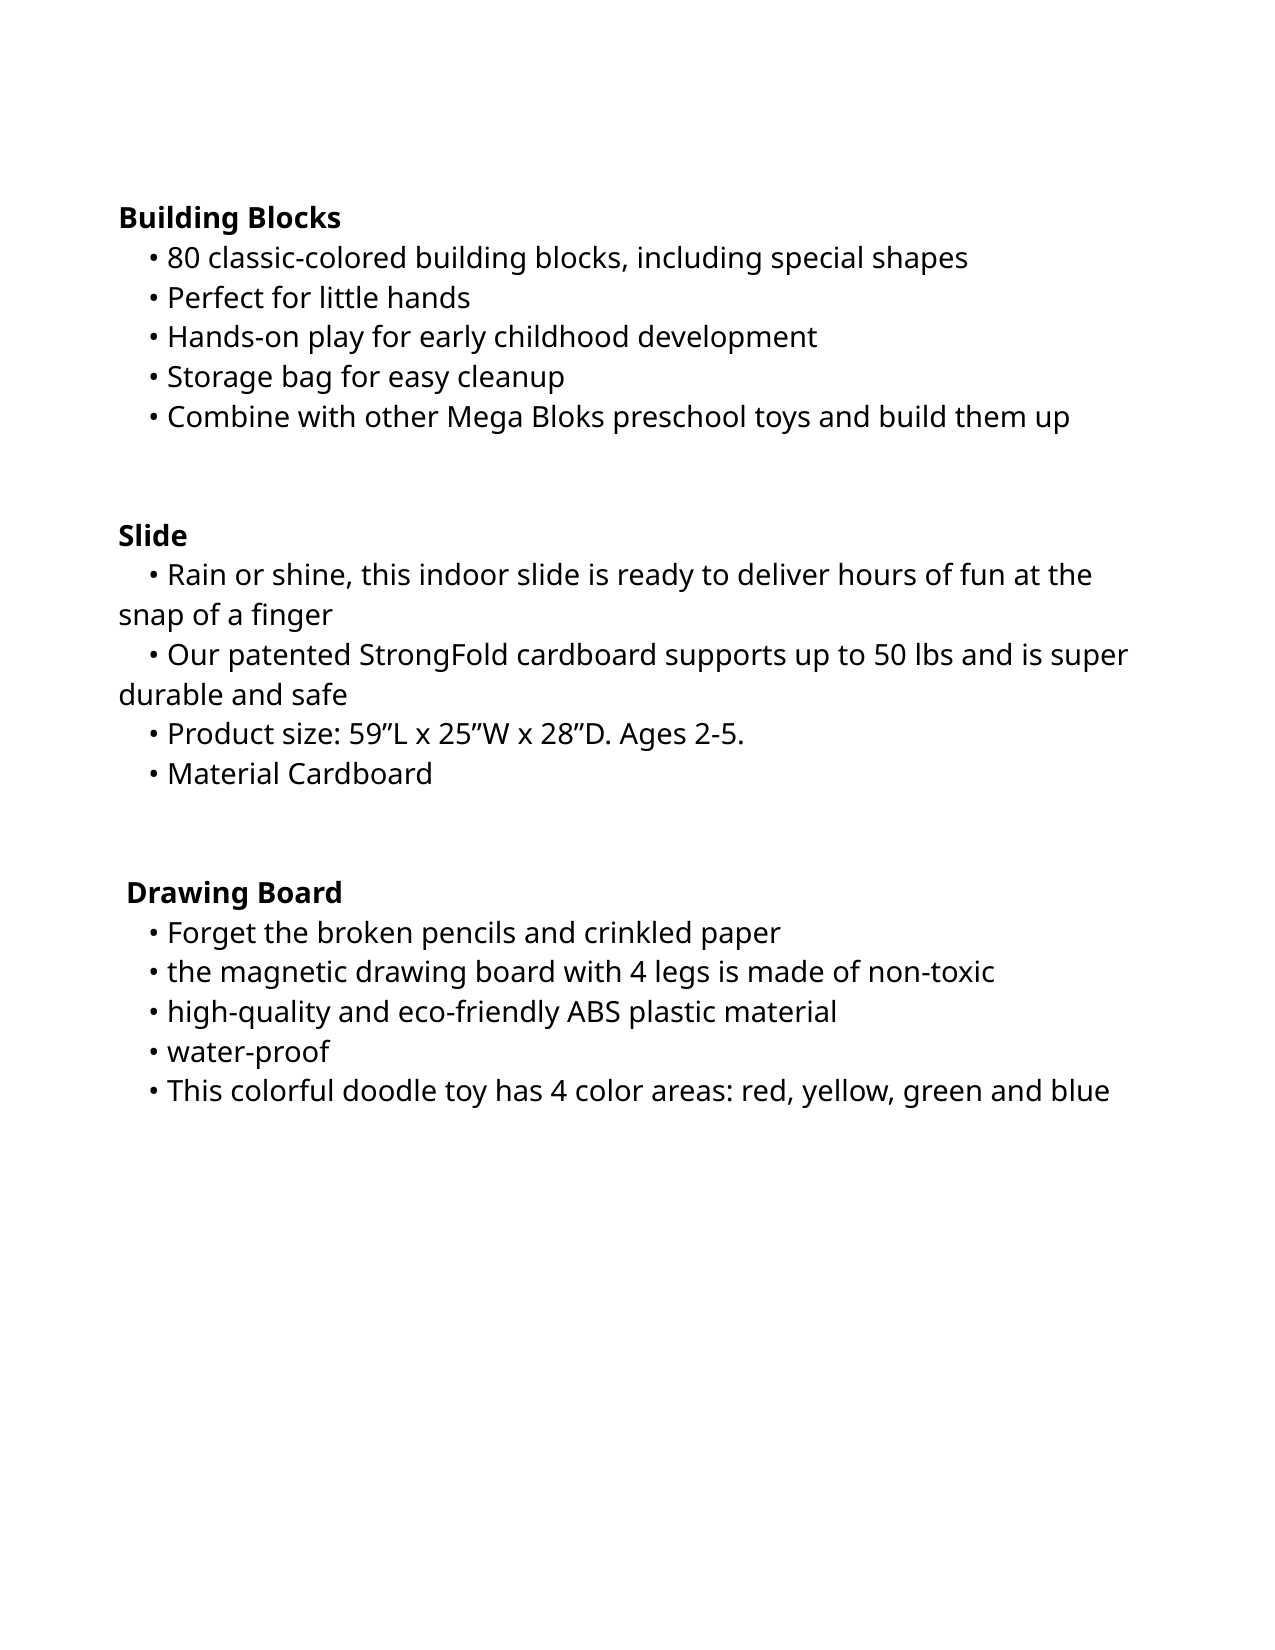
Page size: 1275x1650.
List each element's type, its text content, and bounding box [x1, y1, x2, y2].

text • 80 classic-colored building blocks, including special shapes [118, 237, 1157, 277]
text • This colorful doodle toy has 4 color areas: red, yellow, green and blue [118, 1071, 1157, 1110]
text Slide [118, 515, 1157, 555]
text • Perfect for little hands [118, 277, 1157, 317]
text • water-proof [118, 1031, 1157, 1071]
text • Storage bag for easy cleanup [118, 356, 1157, 396]
text • the magnetic drawing board with 4 legs is made of non-toxic [118, 952, 1157, 991]
text • Forget the broken pencils and crinkled paper [118, 912, 1157, 952]
text • Combine with other Mega Bloks preschool toys and build them up [118, 396, 1157, 436]
text Drawing Board [118, 872, 1157, 912]
text • Material Cardboard [118, 753, 1157, 793]
text Building Blocks [118, 197, 1157, 237]
text • Our patented StrongFold cardboard supports up to 50 lbs and is super durable and safe [118, 634, 1157, 713]
text • Rain or shine, this indoor slide is ready to deliver hours of fun at the snap of a finger [118, 555, 1157, 634]
text • high-quality and eco-friendly ABS plastic material [118, 991, 1157, 1031]
text • Hands-on play for early childhood development [118, 317, 1157, 356]
text • Product size: 59”L x 25”W x 28”D. Ages 2-5. [118, 713, 1157, 753]
